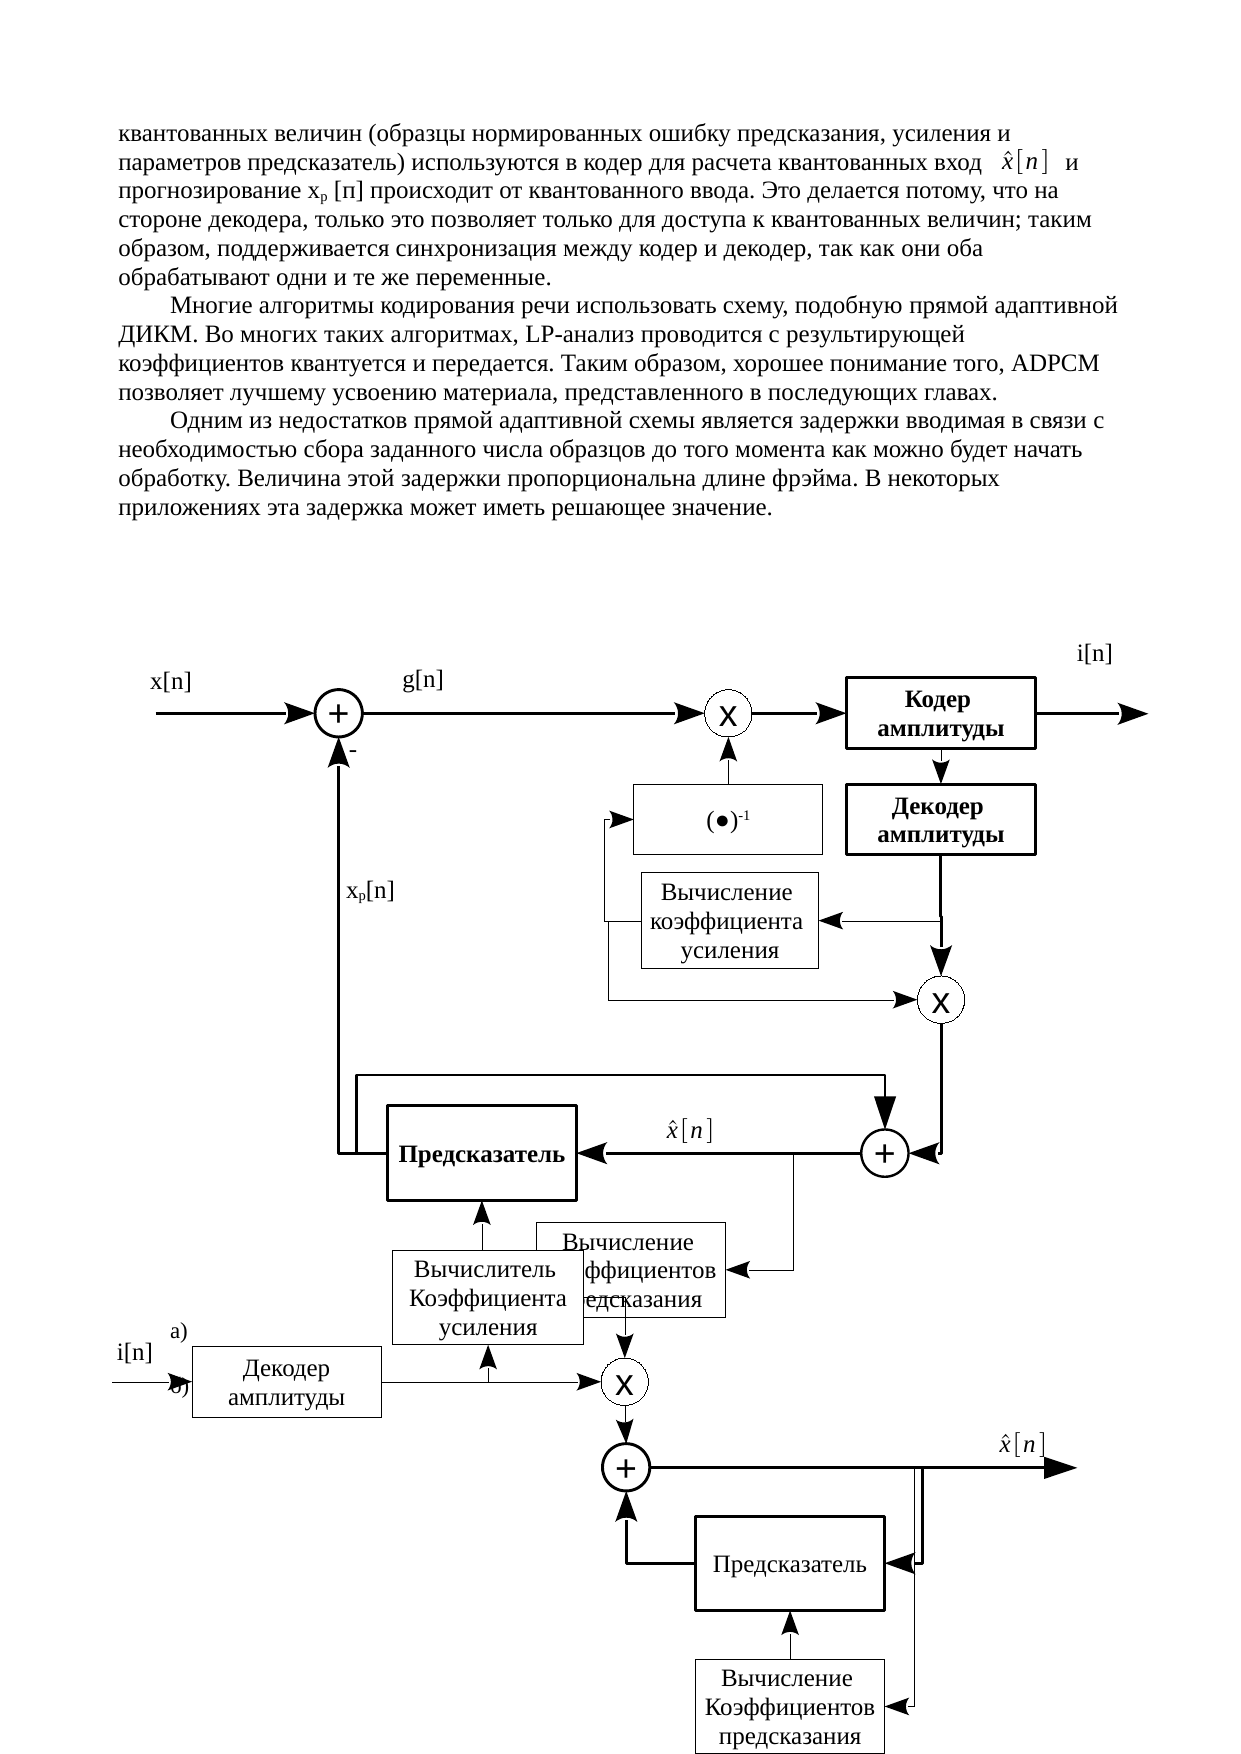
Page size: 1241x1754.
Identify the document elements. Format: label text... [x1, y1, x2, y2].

text Одним из недостатков прямой адаптивной схемы является задержки вводимая в связи с необходимостью сбора заданного числа образцов до того момента как можно будет начать обработку. Величина этой задержки пропорциональна длине фрэйма. В некоторых приложениях эта задержка может иметь решающее значение. [118, 406, 1122, 521]
text Многие алгоритмы кодирования речи использовать схему, подобную прямой адаптивной ДИКМ. Во многих таких алгоритмах, LP-анализ проводится с результирующей коэффициентов квантуется и передается. Таким образом, хорошее понимание того, ADPCM позволяет лучшему усвоению материала, представленного в последующих главах. [118, 291, 1122, 406]
text [642, 1372, 1122, 1399]
text б) [118, 1372, 192, 1399]
text [382, 1372, 607, 1399]
text квантованных величин (образцы нормированных ошибку предсказания, усиления и параметров предсказатель) используются в кодер для расчета квантованных входи прогнозирование хр [п] происходит от квантованного ввода. Это делается потому, что на стороне декодера, только это позволяет только для доступа к квантованных величин; таким образом, поддерживается синхронизация между кодер и декодер, так как они оба обрабатывают одни и те же переменные. [118, 118, 1122, 291]
text а) [584, 1250, 1122, 1344]
text а) [118, 1250, 392, 1344]
